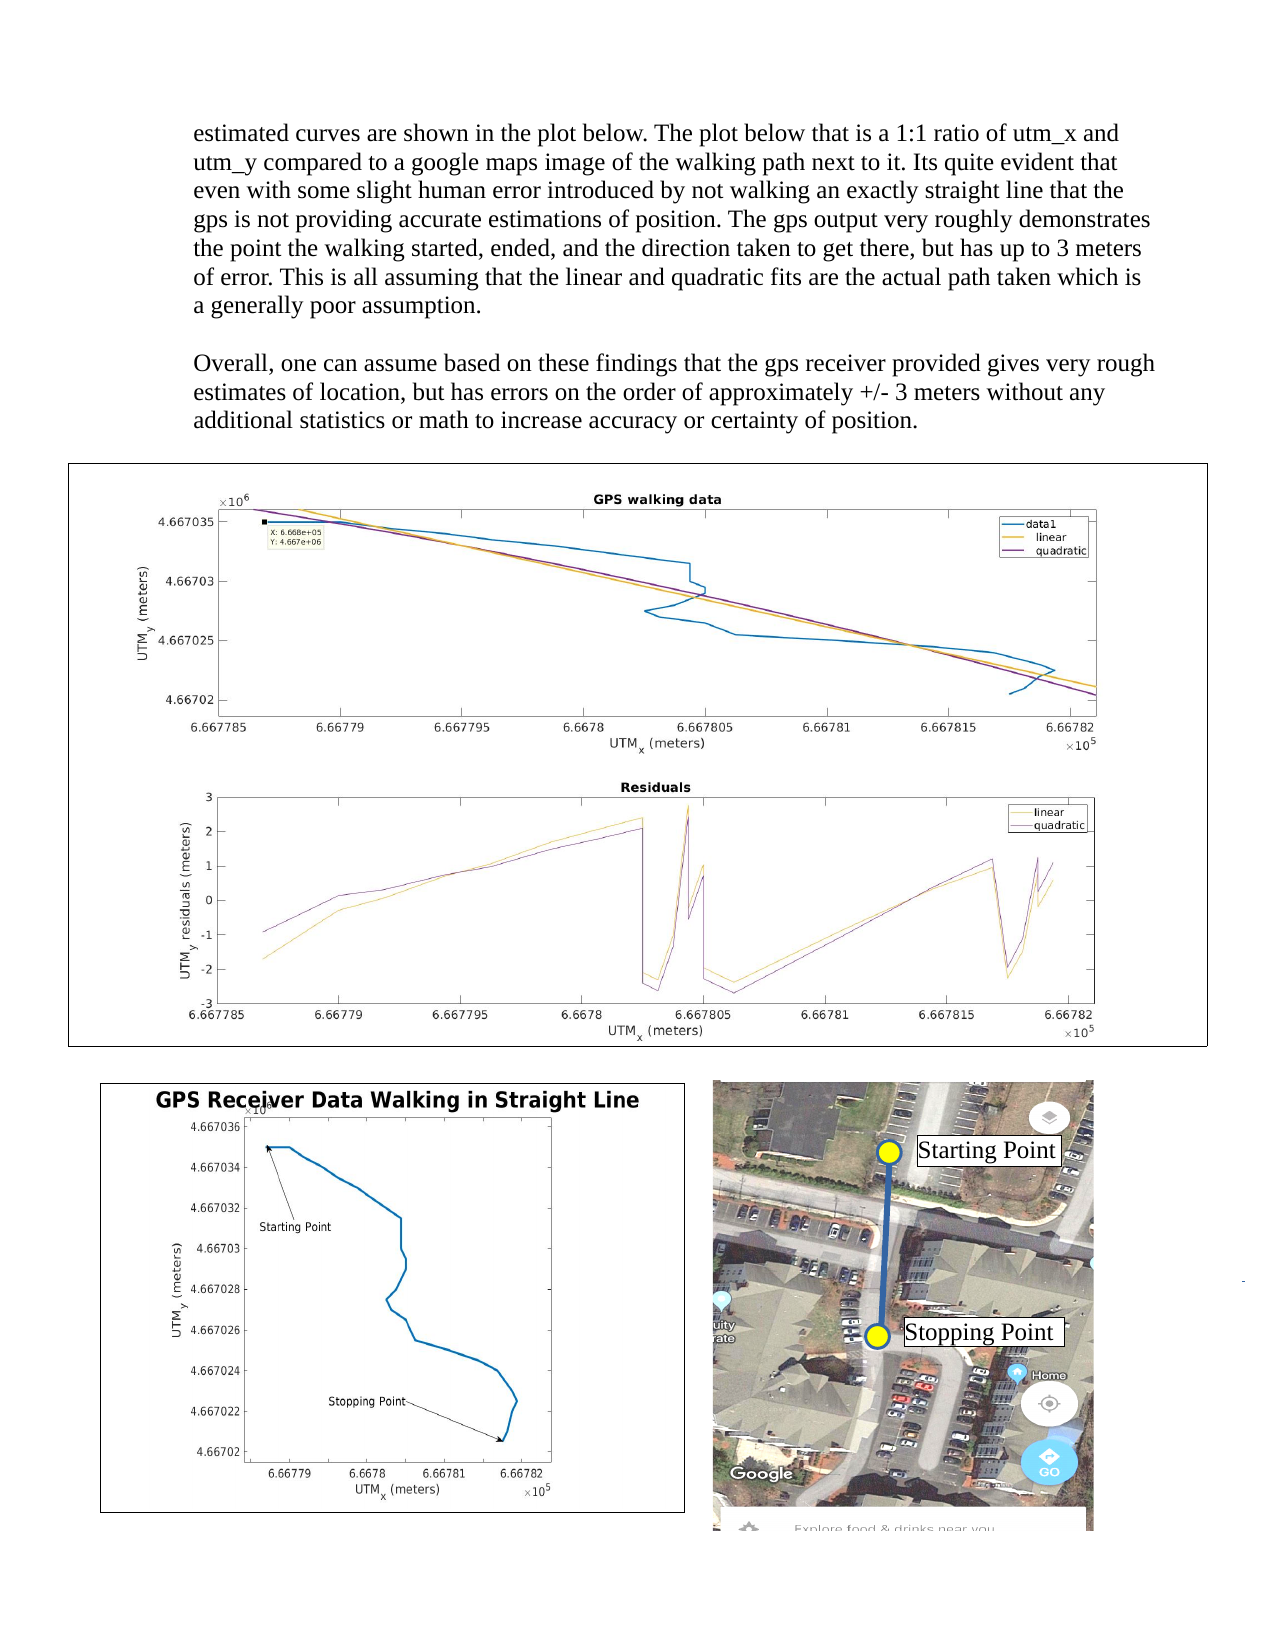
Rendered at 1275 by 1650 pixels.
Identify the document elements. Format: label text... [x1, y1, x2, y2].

list Confirmed that ./run executed lcm-spy, lcm-logger, and gps_bu353_s4.py driver for GPS indoors. [712, 1080, 1094, 1531]
picture [102, 1086, 682, 1509]
picture [71, 466, 1204, 1044]
text Overall, one can assume based on these findings that the gps receiver provided gives very rough estimates of location, but has errors on the order of approximately +/- 3 meters without any additional statistics or math to increase accuracy or certainty of position. [193, 348, 1157, 434]
list estimated curves are shown in the plot below. The plot below that is a 1:1 ratio of utm_x and utm_y compared to a google maps image of the walking path next to it. Its quite evident that even with some slight human error introduced by not walking an exactly straight line that the gps is not providing accurate estimations of position. The gps output very roughly demonstrates the point the walking started, ended, and the direction taken to get there, but has up to 3 meters of error. This is all assuming that the linear and quadratic fits are the actual path taken which is a generally poor assumption. [156, 118, 1157, 319]
